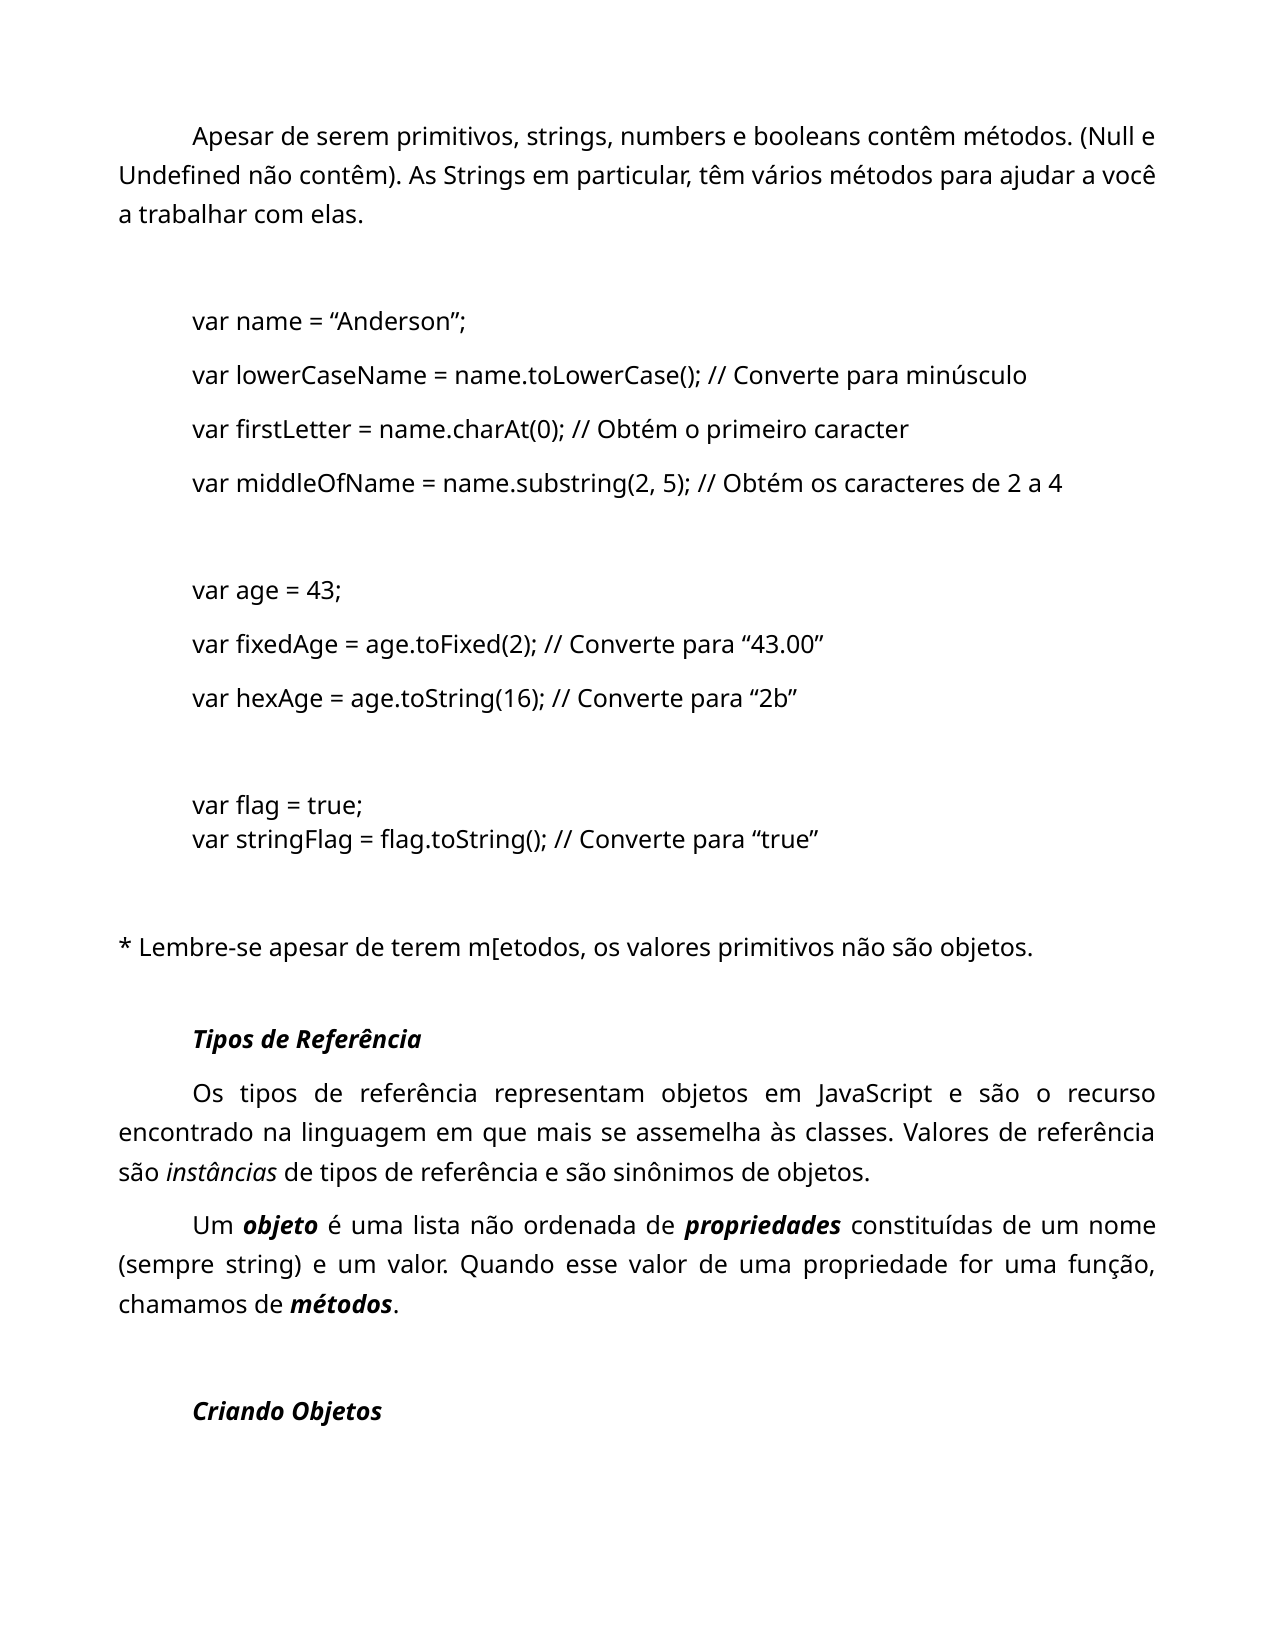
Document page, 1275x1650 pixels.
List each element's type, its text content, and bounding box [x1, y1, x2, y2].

text Um objeto é uma lista não ordenada de propriedades constituídas de um nome (sempre string) e um valor. Quando esse valor de uma propriedade for uma função, chamamos de métodos. [118, 1208, 1157, 1320]
text var fixedAge = age.toFixed(2); // Converte para “43.00” [118, 626, 1157, 661]
text var flag = true; [118, 788, 1157, 822]
text Apesar de serem primitivos, strings, numbers e booleans contêm métodos. (Null e Undefined não contêm). As Strings em particular, têm vários métodos para ajudar a você a trabalhar com elas. [118, 118, 1157, 231]
text Tipos de Referência [118, 983, 1157, 1056]
text var hexAge = age.toString(16); // Converte para “2b” [118, 680, 1157, 714]
text var firstLetter = name.charAt(0); // Obtém o primeiro caracter [118, 411, 1157, 446]
text Criando Objetos [118, 1394, 1157, 1428]
text Os tipos de referência representam objetos em JavaScript e são o recurso encontrado na linguagem em que mais se assemelha às classes. Valores de referência são instâncias de tipos de referência e são sinônimos de objetos. [118, 1076, 1157, 1188]
text var middleOfName = name.substring(2, 5); // Obtém os caracteres de 2 a 4 [118, 465, 1157, 499]
text var age = 43; [118, 573, 1157, 607]
text var stringFlag = flag.toString(); // Converte para “true” [118, 822, 1157, 856]
text * Lembre-se apesar de terem m[etodos, os valores primitivos não são objetos. [118, 929, 1157, 963]
text var lowerCaseName = name.toLowerCase(); // Converte para minúsculo [118, 358, 1157, 392]
text var name = “Anderson”; [118, 304, 1157, 338]
